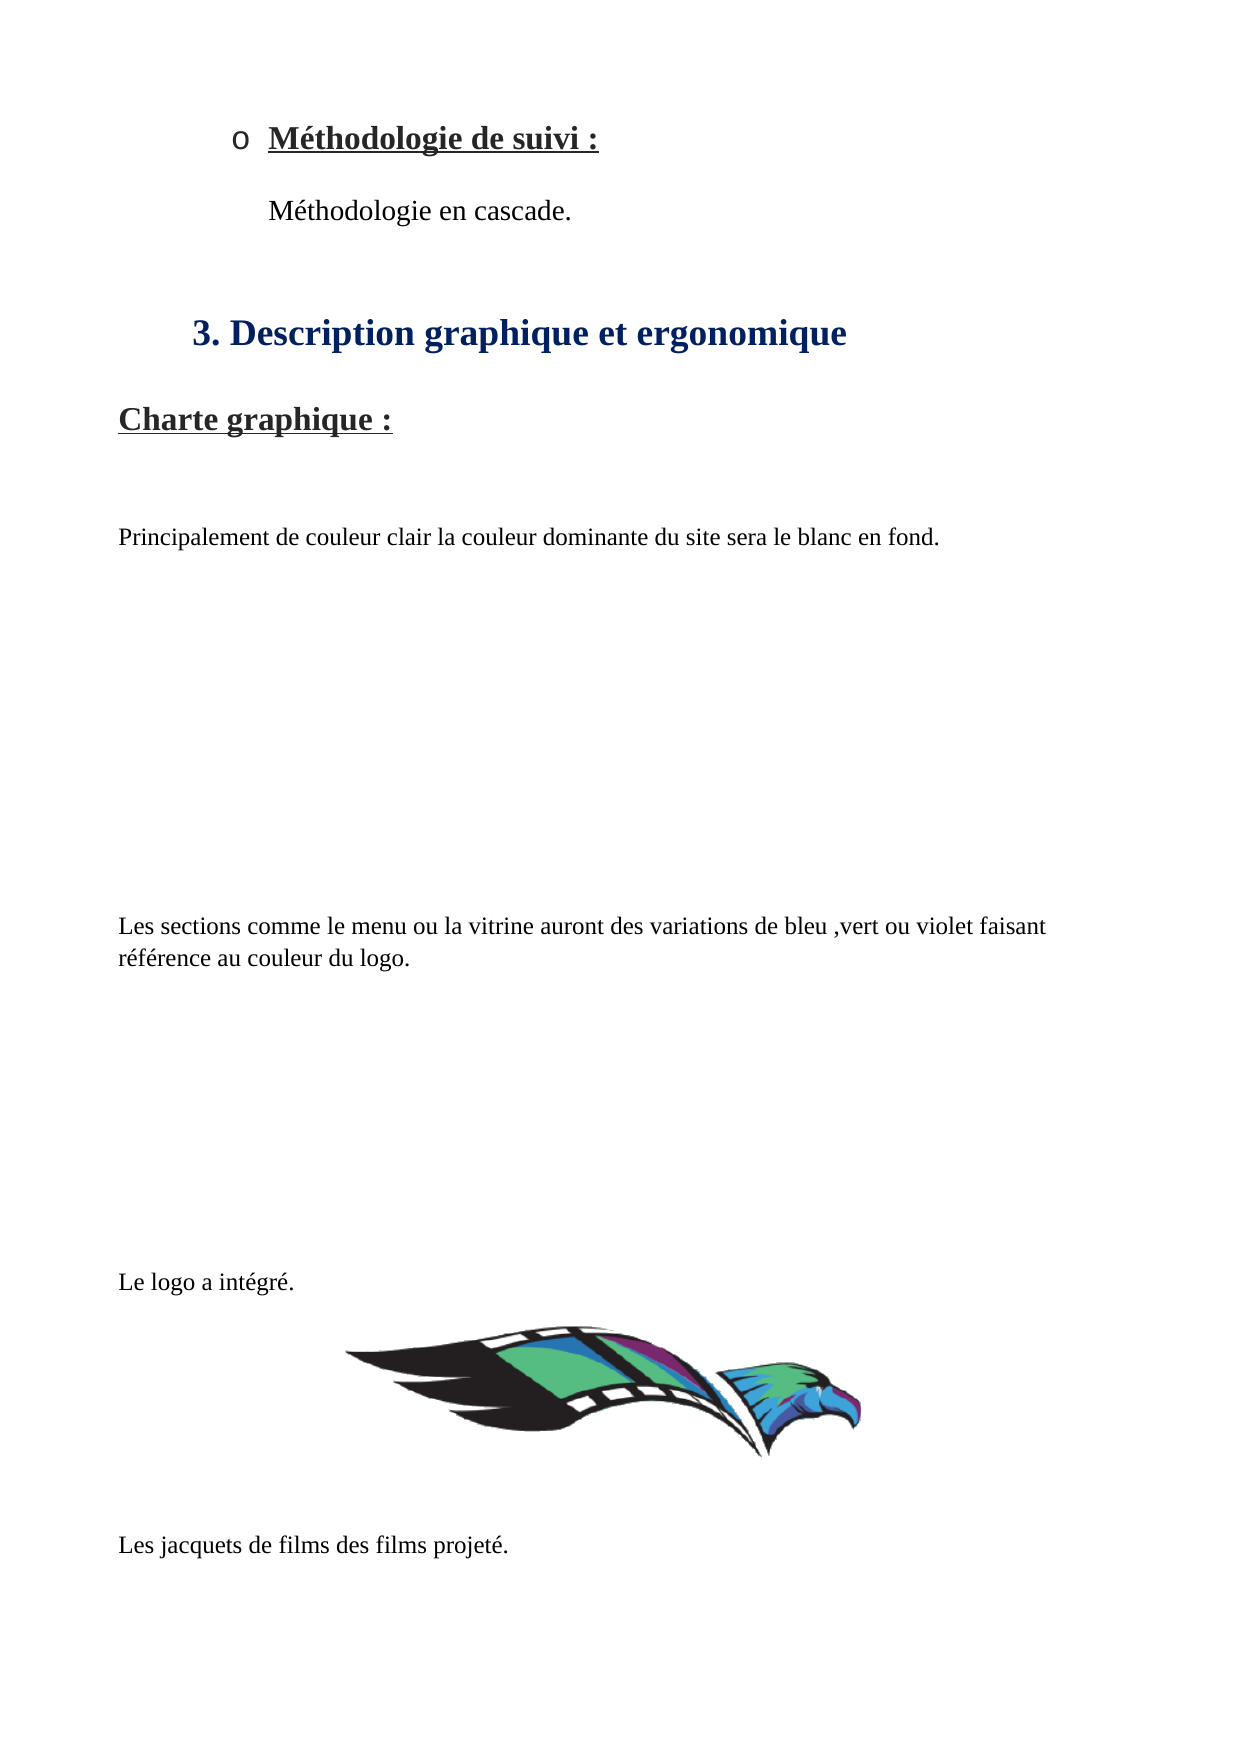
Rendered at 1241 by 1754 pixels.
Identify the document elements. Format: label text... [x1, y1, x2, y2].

list 3. Description graphique et ergonomique [118, 263, 1122, 353]
list Principalement de couleur clair la couleur dominante du site sera le blanc en fond. [118, 522, 1122, 551]
subtitle Charte graphique : [118, 399, 1122, 438]
subtitle Méthodologie de suivi : [231, 118, 1122, 159]
list Le logo a intégré. [118, 1267, 1122, 1296]
list Les jacquets de films des films projeté. [118, 1530, 1122, 1559]
picture [345, 1319, 867, 1463]
list Méthodologie en cascade. [231, 193, 1122, 226]
list Les sections comme le menu ou la vitrine auront des variations de bleu ,vert ou violet faisant référence au couleur du logo. [118, 911, 1122, 972]
